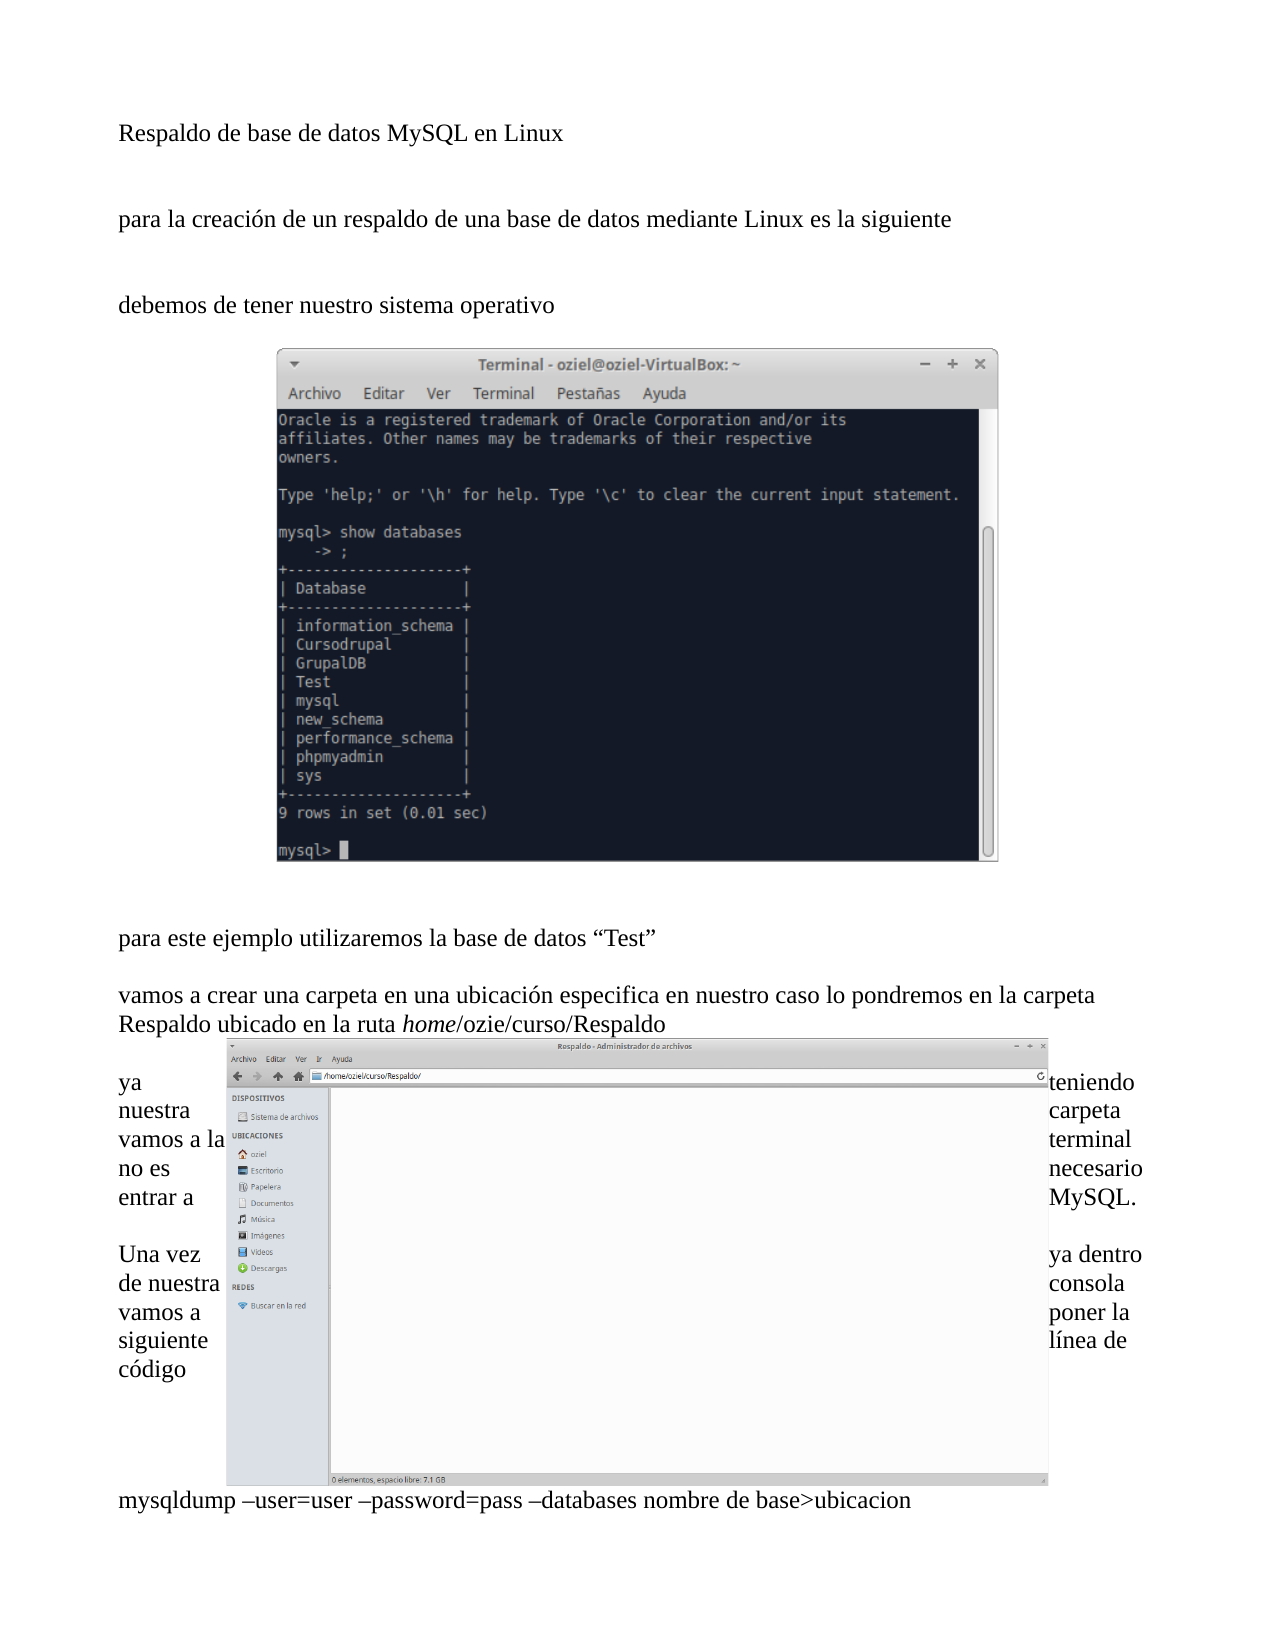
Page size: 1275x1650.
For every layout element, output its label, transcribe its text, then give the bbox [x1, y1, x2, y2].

text debemos de tener nuestro sistema operativo [118, 291, 1157, 319]
text Una vez ya dentro de nuestra consola vamos a poner la siguiente línea de código [1049, 1239, 1157, 1383]
text mysqldump –user=user –password=pass –databases nombre de base>ubicacion [118, 1412, 1157, 1514]
text ya teniendo nuestra carpeta vamos a la terminal no es necesario entrar a MySQL. [1049, 1067, 1157, 1211]
text Una vez ya dentro de nuestra consola vamos a poner la siguiente línea de código [118, 1239, 226, 1383]
text Respaldo de base de datos MySQL en Linux [118, 118, 1157, 147]
text para este ejemplo utilizaremos la base de datos “Test” [118, 923, 1157, 952]
text vamos a crear una carpeta en una ubicación especifica en nuestro caso lo pondremos en la carpeta Respaldo ubicado en la ruta home/ozie/curso/Respaldo [118, 981, 1157, 1038]
text para la creación de un respaldo de una base de datos mediante Linux es la siguiente [118, 204, 1157, 233]
text ya teniendo nuestra carpeta vamos a la terminal no es necesario entrar a MySQL. [118, 1067, 226, 1211]
